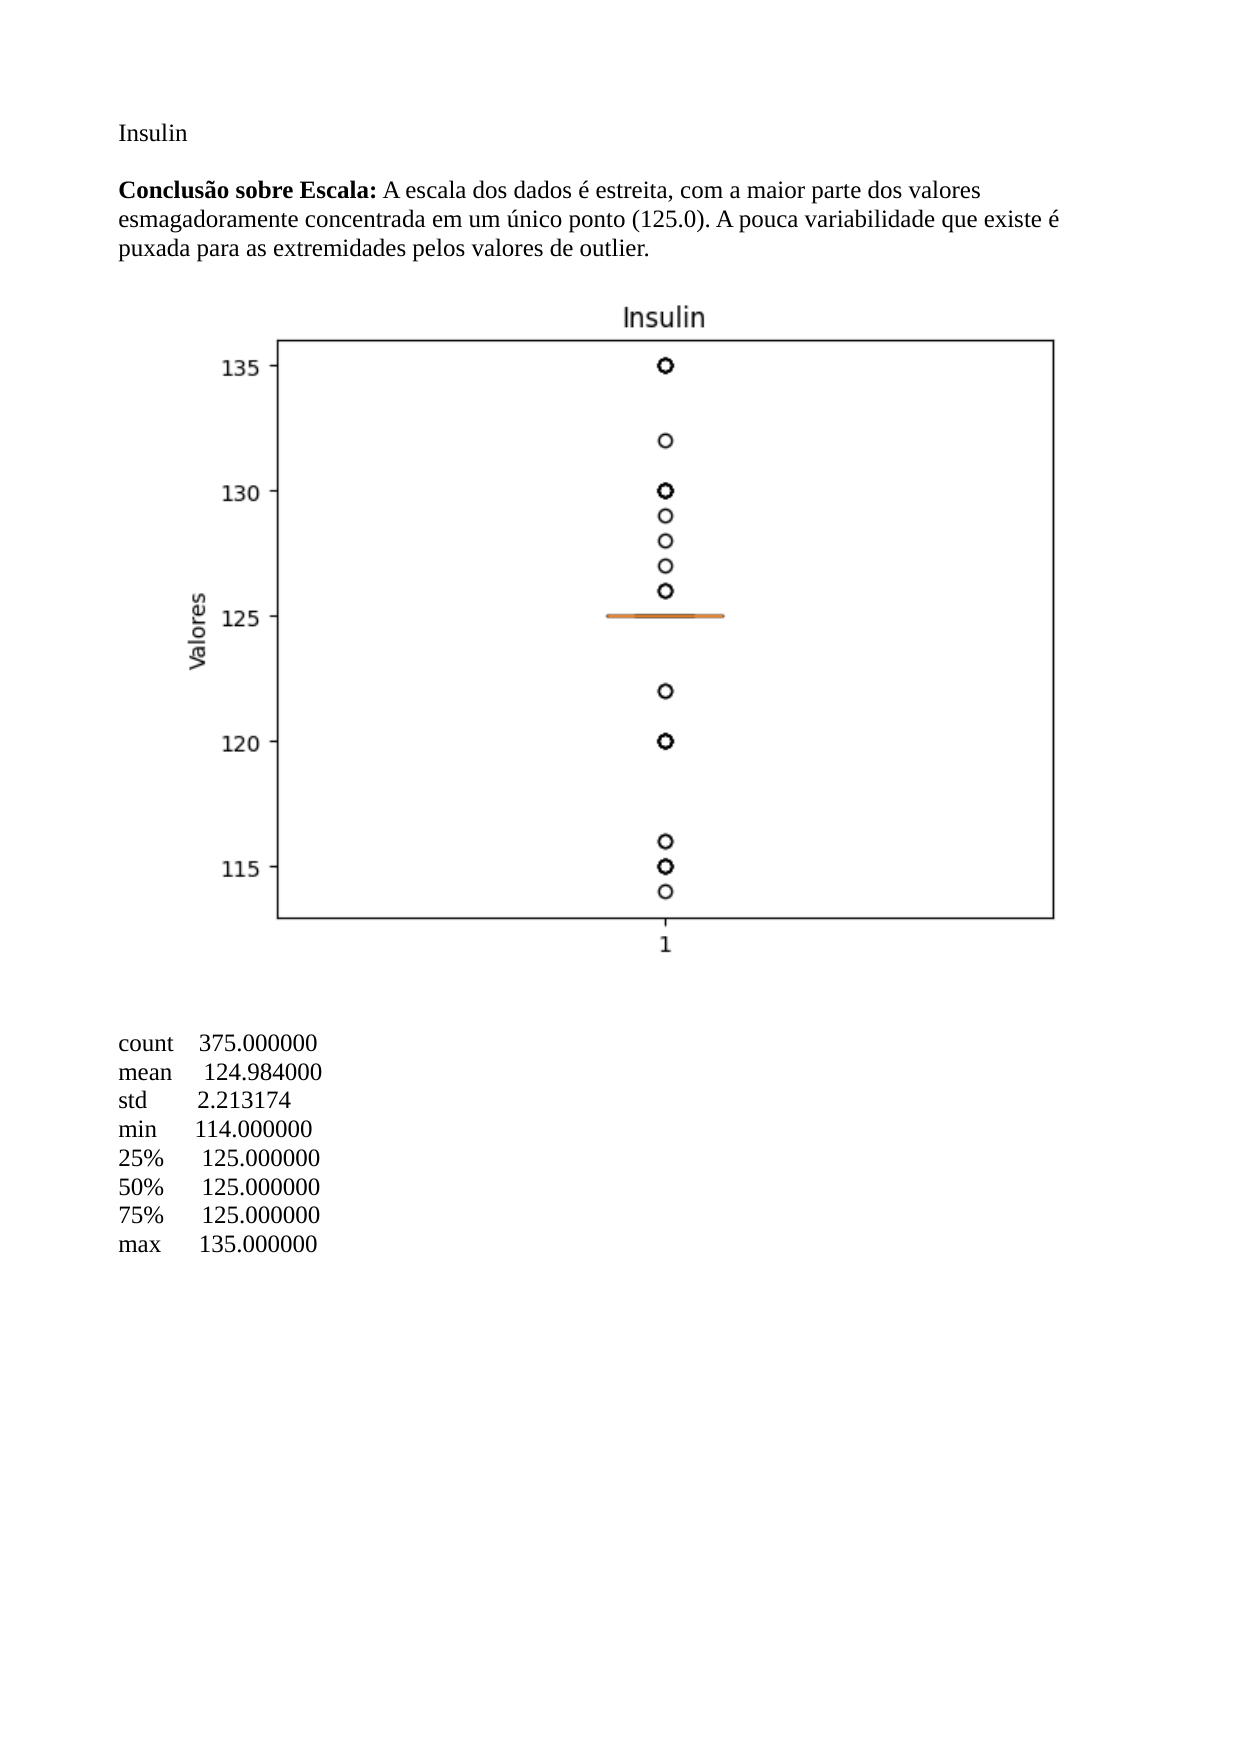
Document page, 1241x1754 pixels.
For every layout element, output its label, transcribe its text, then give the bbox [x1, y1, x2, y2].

text count 375.000000 [118, 1028, 1122, 1057]
text Conclusão sobre Escala: A escala dos dados é estreita, com a maior parte dos valores esmagadoramente concentrada em um único ponto (125.0). A pouca variabilidade que existe é puxada para as extremidades pelos valores de outlier. [118, 176, 1122, 262]
text std 2.213174 [118, 1085, 1122, 1114]
text max 135.000000 [118, 1229, 1122, 1258]
text Insulin [118, 118, 1122, 147]
text 75% 125.000000 [118, 1200, 1122, 1229]
text 25% 125.000000 [118, 1143, 1122, 1172]
text 50% 125.000000 [118, 1172, 1122, 1200]
text mean 124.984000 [118, 1057, 1122, 1085]
text min 114.000000 [118, 1114, 1122, 1143]
picture [174, 290, 1067, 971]
